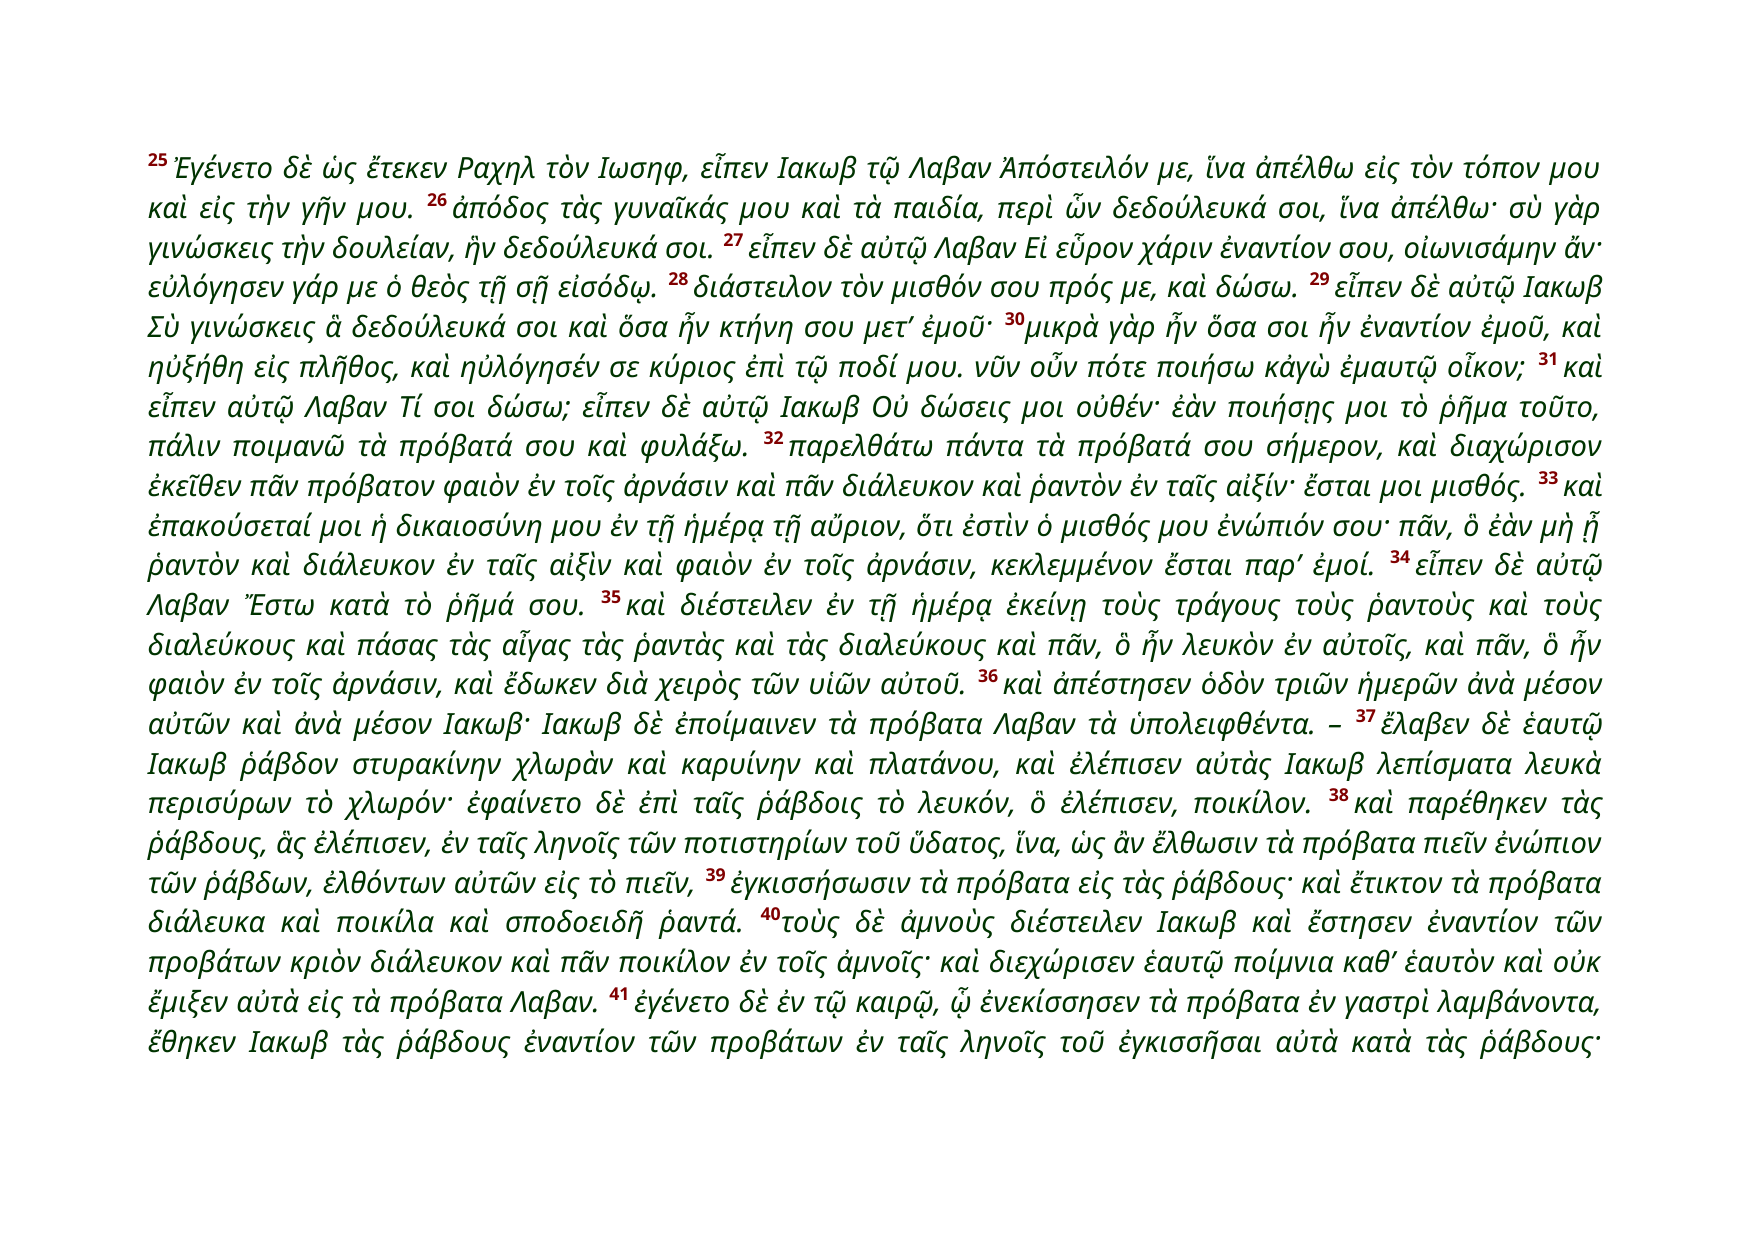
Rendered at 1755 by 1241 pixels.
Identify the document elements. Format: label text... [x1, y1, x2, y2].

text 25 Ἐγένετο δὲ ὡς ἔτεκεν Ραχηλ τὸν Ιωσηφ, εἶπεν Ιακωβ τῷ Λαβαν Ἀπόστειλόν με, ἵνα ἀπέλθω εἰς τὸν τόπον μου καὶ εἰς τὴν γῆν μου. 26 ἀπόδος τὰς γυναῖκάς μου καὶ τὰ παιδία, περὶ ὧν δεδούλευκά σοι, ἵνα ἀπέλθω· σὺ γὰρ γινώσκεις τὴν δουλείαν, ἣν δεδούλευκά σοι. 27 εἶπεν δὲ αὐτῷ Λαβαν Εἰ εὗρον χάριν ἐναντίον σου, οἰωνισάμην ἄν· εὐλόγησεν γάρ με ὁ θεὸς τῇ σῇ εἰσόδῳ. 28 διάστειλον τὸν μισθόν σου πρός με, καὶ δώσω. 29 εἶπεν δὲ αὐτῷ Ιακωβ Σὺ γινώσκεις ἃ δεδούλευκά σοι καὶ ὅσα ἦν κτήνη σου μετ’ ἐμοῦ· 30μικρὰ γὰρ ἦν ὅσα σοι ἦν ἐναντίον ἐμοῦ, καὶ ηὐξήθη εἰς πλῆθος, καὶ ηὐλόγησέν σε κύριος ἐπὶ τῷ ποδί μου. νῦν οὖν πότε ποιήσω κἀγὼ ἐμαυτῷ οἶκον; 31 καὶ εἶπεν αὐτῷ Λαβαν Τί σοι δώσω; εἶπεν δὲ αὐτῷ Ιακωβ Οὐ δώσεις μοι οὐθέν· ἐὰν ποιήσῃς μοι τὸ ῥῆμα τοῦτο, πάλιν ποιμανῶ τὰ πρόβατά σου καὶ φυλάξω. 32 παρελθάτω πάντα τὰ πρόβατά σου σήμερον, καὶ διαχώρισον ἐκεῖθεν πᾶν πρόβατον φαιὸν ἐν τοῖς ἀρνάσιν καὶ πᾶν διάλευκον καὶ ῥαντὸν ἐν ταῖς αἰξίν· ἔσται μοι μισθός. 33 καὶ ἐπακούσεταί μοι ἡ δικαιοσύνη μου ἐν τῇ ἡμέρᾳ τῇ αὔριον, ὅτι ἐστὶν ὁ μισθός μου ἐνώπιόν σου· πᾶν, ὃ ἐὰν μὴ ᾖ ῥαντὸν καὶ διάλευκον ἐν ταῖς αἰξὶν καὶ φαιὸν ἐν τοῖς ἀρνάσιν, κεκλεμμένον ἔσται παρ’ ἐμοί. 34 εἶπεν δὲ αὐτῷ Λαβαν Ἔστω κατὰ τὸ ῥῆμά σου. 35 καὶ διέστειλεν ἐν τῇ ἡμέρᾳ ἐκείνῃ τοὺς τράγους τοὺς ῥαντοὺς καὶ τοὺς διαλεύκους καὶ πάσας τὰς αἶγας τὰς ῥαντὰς καὶ τὰς διαλεύκους καὶ πᾶν, ὃ ἦν λευκὸν ἐν αὐτοῖς, καὶ πᾶν, ὃ ἦν φαιὸν ἐν τοῖς ἀρνάσιν, καὶ ἔδωκεν διὰ χειρὸς τῶν υἱῶν αὐτοῦ. 36 καὶ ἀπέστησεν ὁδὸν τριῶν ἡμερῶν ἀνὰ μέσον αὐτῶν καὶ ἀνὰ μέσον Ιακωβ· Ιακωβ δὲ ἐποίμαινεν τὰ πρόβατα Λαβαν τὰ ὑπολειφθέντα. – 37 ἔλαβεν δὲ ἑαυτῷ Ιακωβ ῥάβδον στυρακίνην χλωρὰν καὶ καρυίνην καὶ πλατάνου, καὶ ἐλέπισεν αὐτὰς Ιακωβ λεπίσματα λευκὰ περισύρων τὸ χλωρόν· ἐφαίνετο δὲ ἐπὶ ταῖς ῥάβδοις τὸ λευκόν, ὃ ἐλέπισεν, ποικίλον. 38 καὶ παρέθηκεν τὰς ῥάβδους, ἃς ἐλέπισεν, ἐν ταῖς ληνοῖς τῶν ποτιστηρίων τοῦ ὕδατος, ἵνα, ὡς ἂν ἔλθωσιν τὰ πρόβατα πιεῖν ἐνώπιον τῶν ῥάβδων, ἐλθόντων αὐτῶν εἰς τὸ πιεῖν, 39 ἐγκισσήσωσιν τὰ πρόβατα εἰς τὰς ῥάβδους· καὶ ἔτικτον τὰ πρόβατα διάλευκα καὶ ποικίλα καὶ σποδοειδῆ ῥαντά. 40τοὺς δὲ ἀμνοὺς διέστειλεν Ιακωβ καὶ ἔστησεν ἐναντίον τῶν προβάτων κριὸν διάλευκον καὶ πᾶν ποικίλον ἐν τοῖς ἀμνοῖς· καὶ διεχώρισεν ἑαυτῷ ποίμνια καθ’ ἑαυτὸν καὶ οὐκ ἔμιξεν αὐτὰ εἰς τὰ πρόβατα Λαβαν. 41 ἐγένετο δὲ ἐν τῷ καιρῷ, ᾧ ἐνεκίσσησεν τὰ πρόβατα ἐν γαστρὶ λαμβάνοντα, ἔθηκεν Ιακωβ τὰς ῥάβδους ἐναντίον τῶν προβάτων ἐν ταῖς ληνοῖς τοῦ ἐγκισσῆσαι αὐτὰ κατὰ τὰς ῥάβδους· [148, 148, 1606, 1061]
